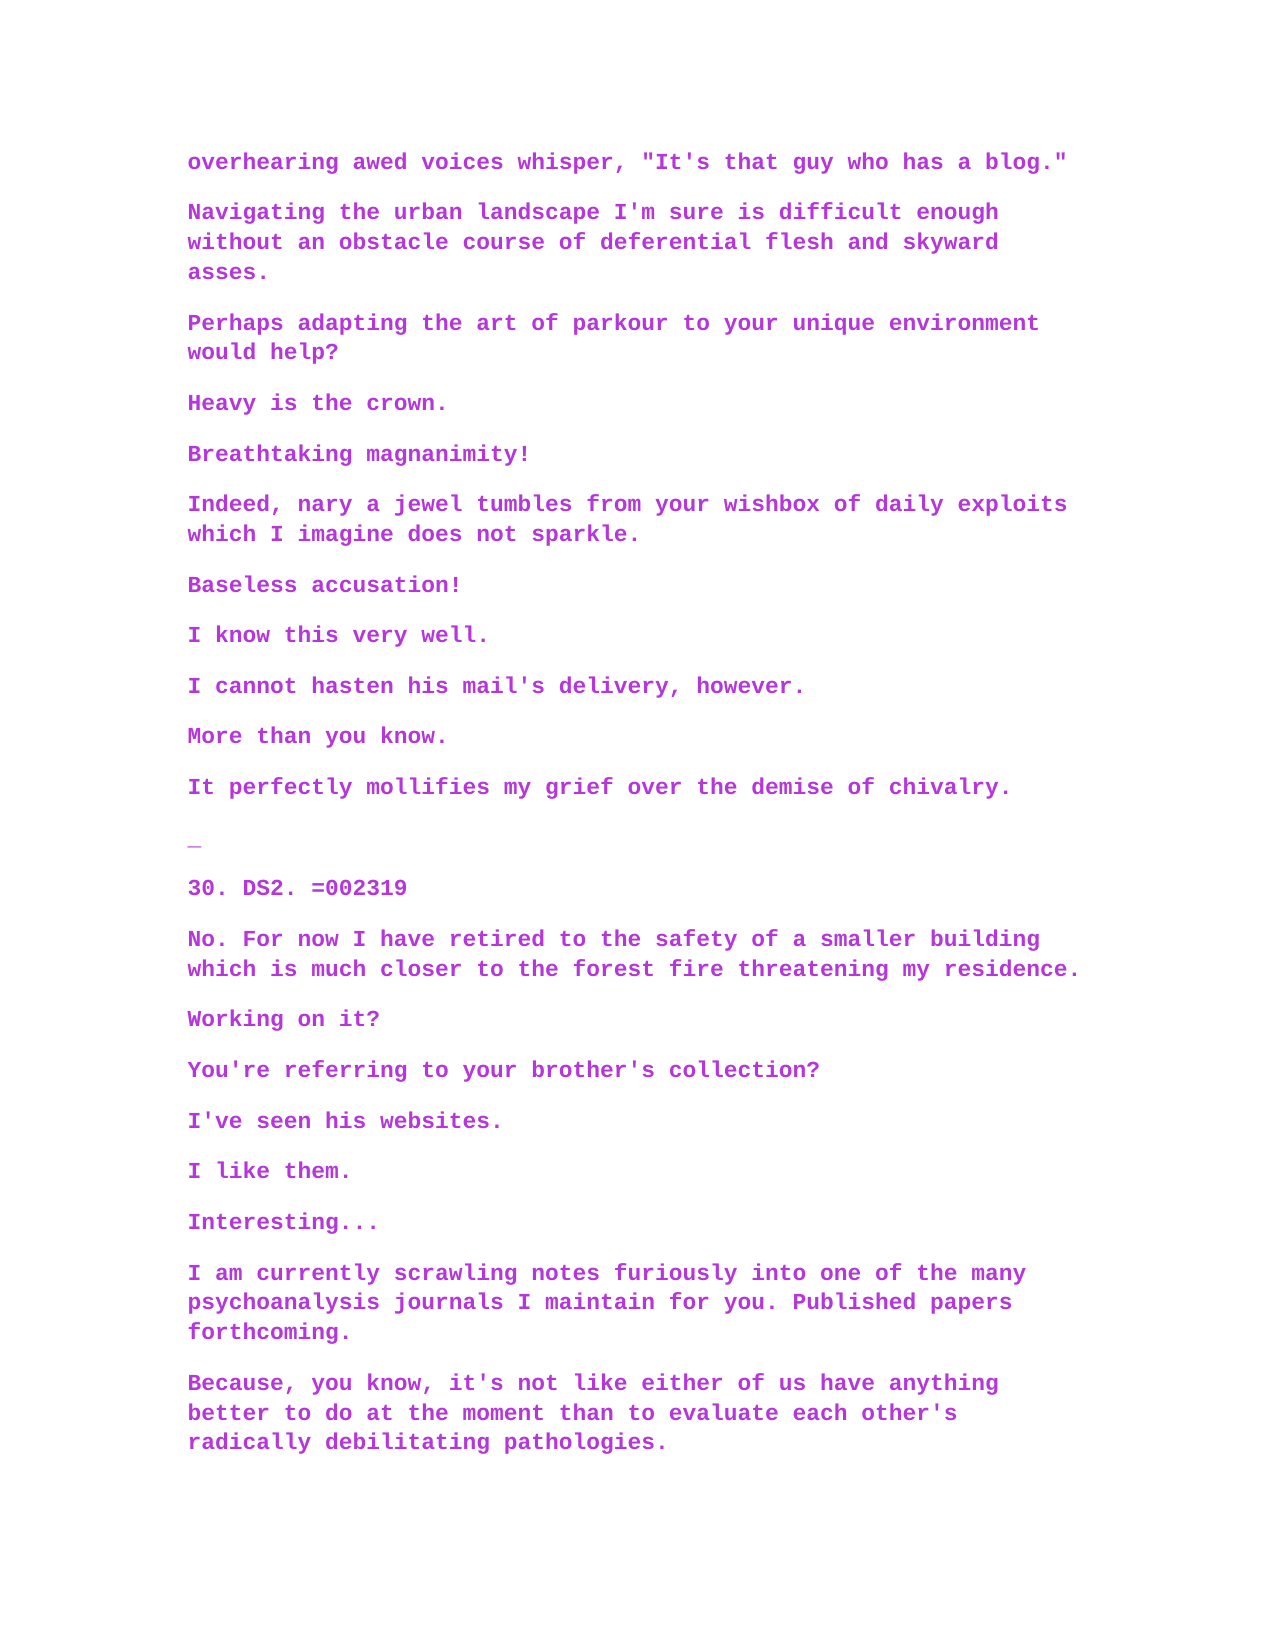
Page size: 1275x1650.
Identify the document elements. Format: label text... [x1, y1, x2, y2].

text More than you know. [187, 725, 1087, 751]
text Interesting... [187, 1210, 1087, 1236]
text Perhaps adapting the art of parkour to your unique environment would help? [187, 311, 1087, 367]
text Working on it? [187, 1008, 1087, 1034]
text Heavy is the crown. [187, 391, 1087, 417]
text I like them. [187, 1159, 1087, 1186]
text Navigating the urban landscape I'm sure is difficult enough without an obstacle course of deferential flesh and skyward asses. [187, 201, 1087, 286]
text _ [187, 826, 1087, 852]
text I am currently scrawling notes furiously into one of the many psychoanalysis journals I maintain for you. Published papers forthcoming. [187, 1261, 1087, 1346]
text Breathtaking magnanimity! [187, 442, 1087, 468]
text overhearing awed voices whisper, "It's that guy who has a blog." [187, 150, 1087, 176]
text Indeed, nary a jewel tumbles from your wishbox of daily exploits which I imagine does not sparkle. [187, 492, 1087, 548]
text You're referring to your brother's collection? [187, 1058, 1087, 1084]
text I cannot hasten his mail's delivery, however. [187, 674, 1087, 700]
text No. For now I have retired to the safety of a smaller building which is much closer to the forest fire threatening my residence. [187, 927, 1087, 983]
text I've seen his websites. [187, 1109, 1087, 1135]
text Because, you know, it's not like either of us have anything better to do at the moment than to evaluate each other's radically debilitating pathologies. [187, 1371, 1087, 1457]
text I know this very well. [187, 623, 1087, 649]
text Baseless accusation! [187, 573, 1087, 599]
text It perfectly mollifies my grief over the demise of chivalry. [187, 775, 1087, 801]
text 30. DS2. =002319 [187, 877, 1087, 903]
